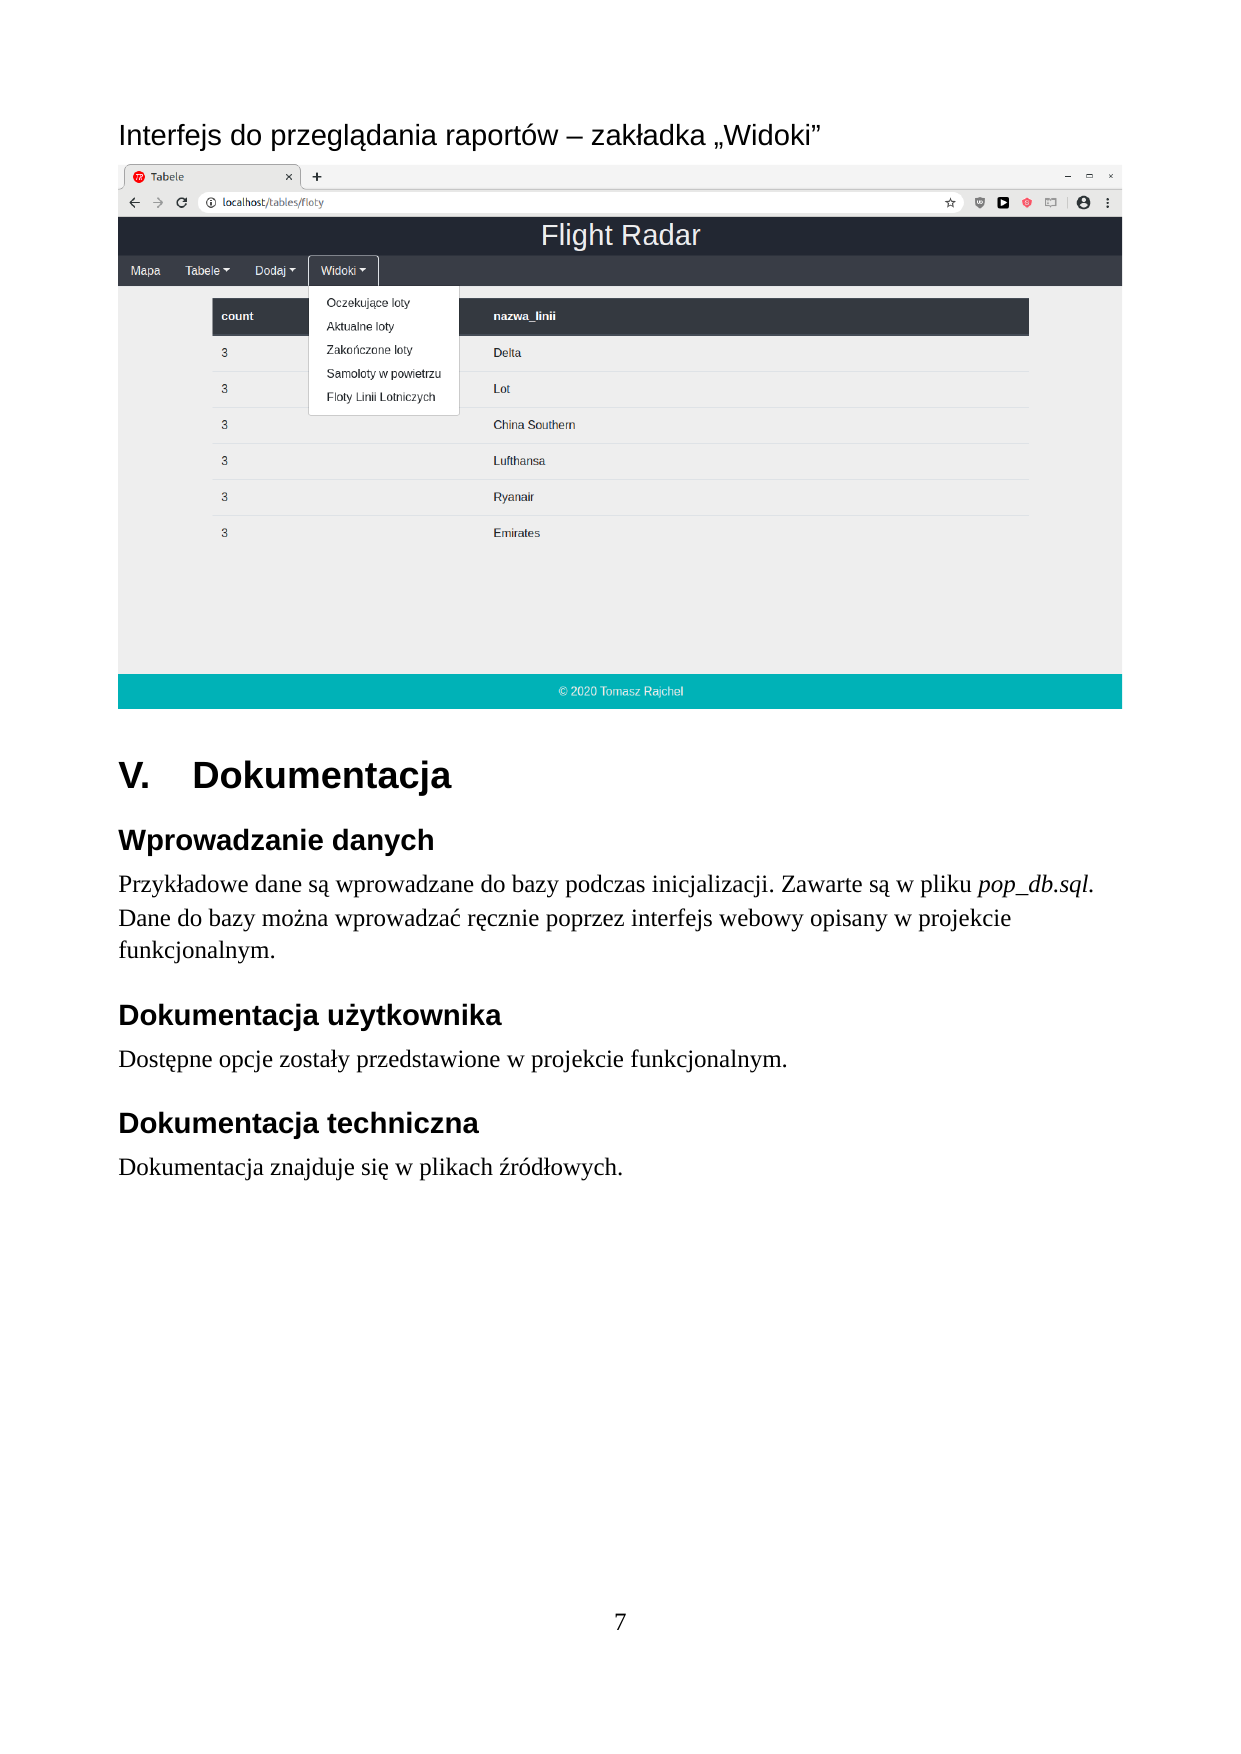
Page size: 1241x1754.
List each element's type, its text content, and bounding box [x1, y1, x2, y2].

subtitle Interfejs do przeglądania raportów – zakładka „Widoki” [118, 118, 1122, 152]
subtitle Wprowadzanie danych [118, 823, 1122, 857]
picture [118, 164, 1123, 709]
subtitle Dokumentacja [118, 753, 1122, 796]
subtitle Dokumentacja techniczna [118, 1106, 1122, 1140]
text Dokumentacja znajduje się w plikach źródłowych. [118, 1152, 1122, 1181]
text Dostępne opcje zostały przedstawione w projekcie funkcjonalnym. [118, 1044, 1122, 1073]
text Przykładowe dane są wprowadzane do bazy podczas inicjalizacji. Zawarte są w pliku pop_db.sql. Dane do bazy można wprowadzać ręcznie poprzez interfejs webowy opisany w projekcie funkcjonalnym. [118, 869, 1122, 964]
subtitle Dokumentacja użytkownika [118, 998, 1122, 1032]
